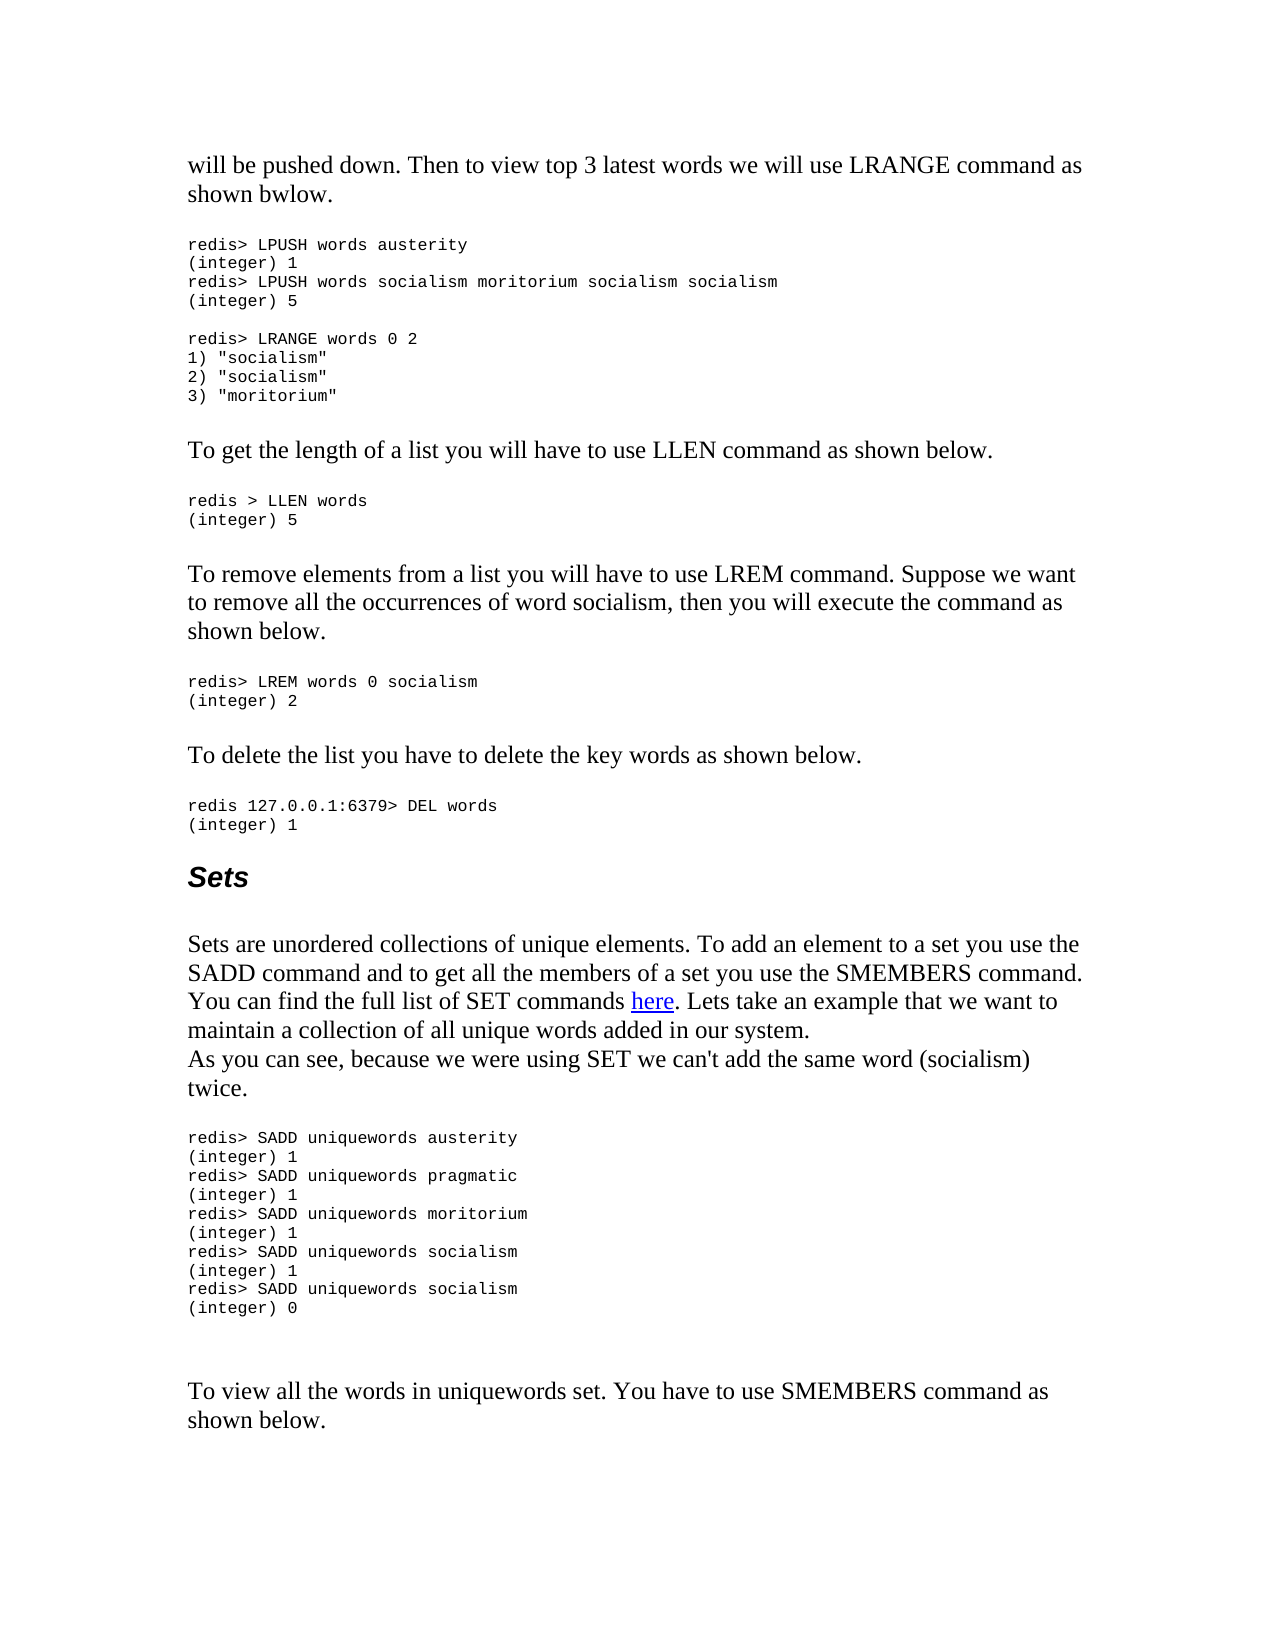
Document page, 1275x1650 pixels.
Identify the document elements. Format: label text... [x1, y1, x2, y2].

text redis 127.0.0.1:6379> DEL words [187, 798, 1087, 816]
text 2) "socialism" [187, 368, 1087, 387]
text To view all the words in uniquewords set. You have to use SMEMBERS command as shown below. [187, 1376, 1087, 1434]
text (integer) 1 [187, 816, 1087, 835]
text redis> SADD uniquewords socialism [187, 1243, 1087, 1262]
text To delete the list you have to delete the key words as shown below. [187, 740, 1087, 769]
text (integer) 1 [187, 1262, 1087, 1281]
text redis> LREM words 0 socialism [187, 674, 1087, 692]
text redis> LRANGE words 0 2 [187, 331, 1087, 349]
text redis> SADD uniquewords moritorium [187, 1206, 1087, 1224]
text (integer) 5 [187, 511, 1087, 530]
text will be pushed down. Then to view top 3 latest words we will use LRANGE command as shown bwlow. [187, 150, 1087, 207]
text To remove elements from a list you will have to use LREM command. Suppose we want to remove all the occurrences of word socialism, then you will execute the command as shown below. [187, 559, 1087, 645]
subtitle Sets [187, 860, 1087, 894]
text redis> SADD uniquewords austerity [187, 1130, 1087, 1149]
text redis> SADD uniquewords pragmatic [187, 1168, 1087, 1187]
text redis> SADD uniquewords socialism [187, 1281, 1087, 1300]
text To get the length of a list you will have to use LLEN command as shown below. [187, 435, 1087, 463]
text Sets are unordered collections of unique elements. To add an element to a set you use the SADD command and to get all the members of a set you use the SMEMBERS command. You can find the full list of SET commands here. Lets take an example that we want to maintain a collection of all unique words added in our system. [187, 929, 1087, 1044]
text (integer) 1 [187, 255, 1087, 274]
text (integer) 1 [187, 1149, 1087, 1168]
text As you can see, because we were using SET we can't add the same word (socialism) twice. [187, 1044, 1087, 1101]
text redis > LLEN words [187, 492, 1087, 511]
text redis> LPUSH words socialism moritorium socialism socialism [187, 274, 1087, 293]
text 3) "moritorium" [187, 387, 1087, 406]
text (integer) 2 [187, 692, 1087, 711]
text (integer) 0 [187, 1300, 1087, 1319]
text (integer) 5 [187, 293, 1087, 312]
text 1) "socialism" [187, 349, 1087, 368]
text (integer) 1 [187, 1224, 1087, 1243]
text redis> LPUSH words austerity [187, 236, 1087, 255]
text (integer) 1 [187, 1187, 1087, 1206]
